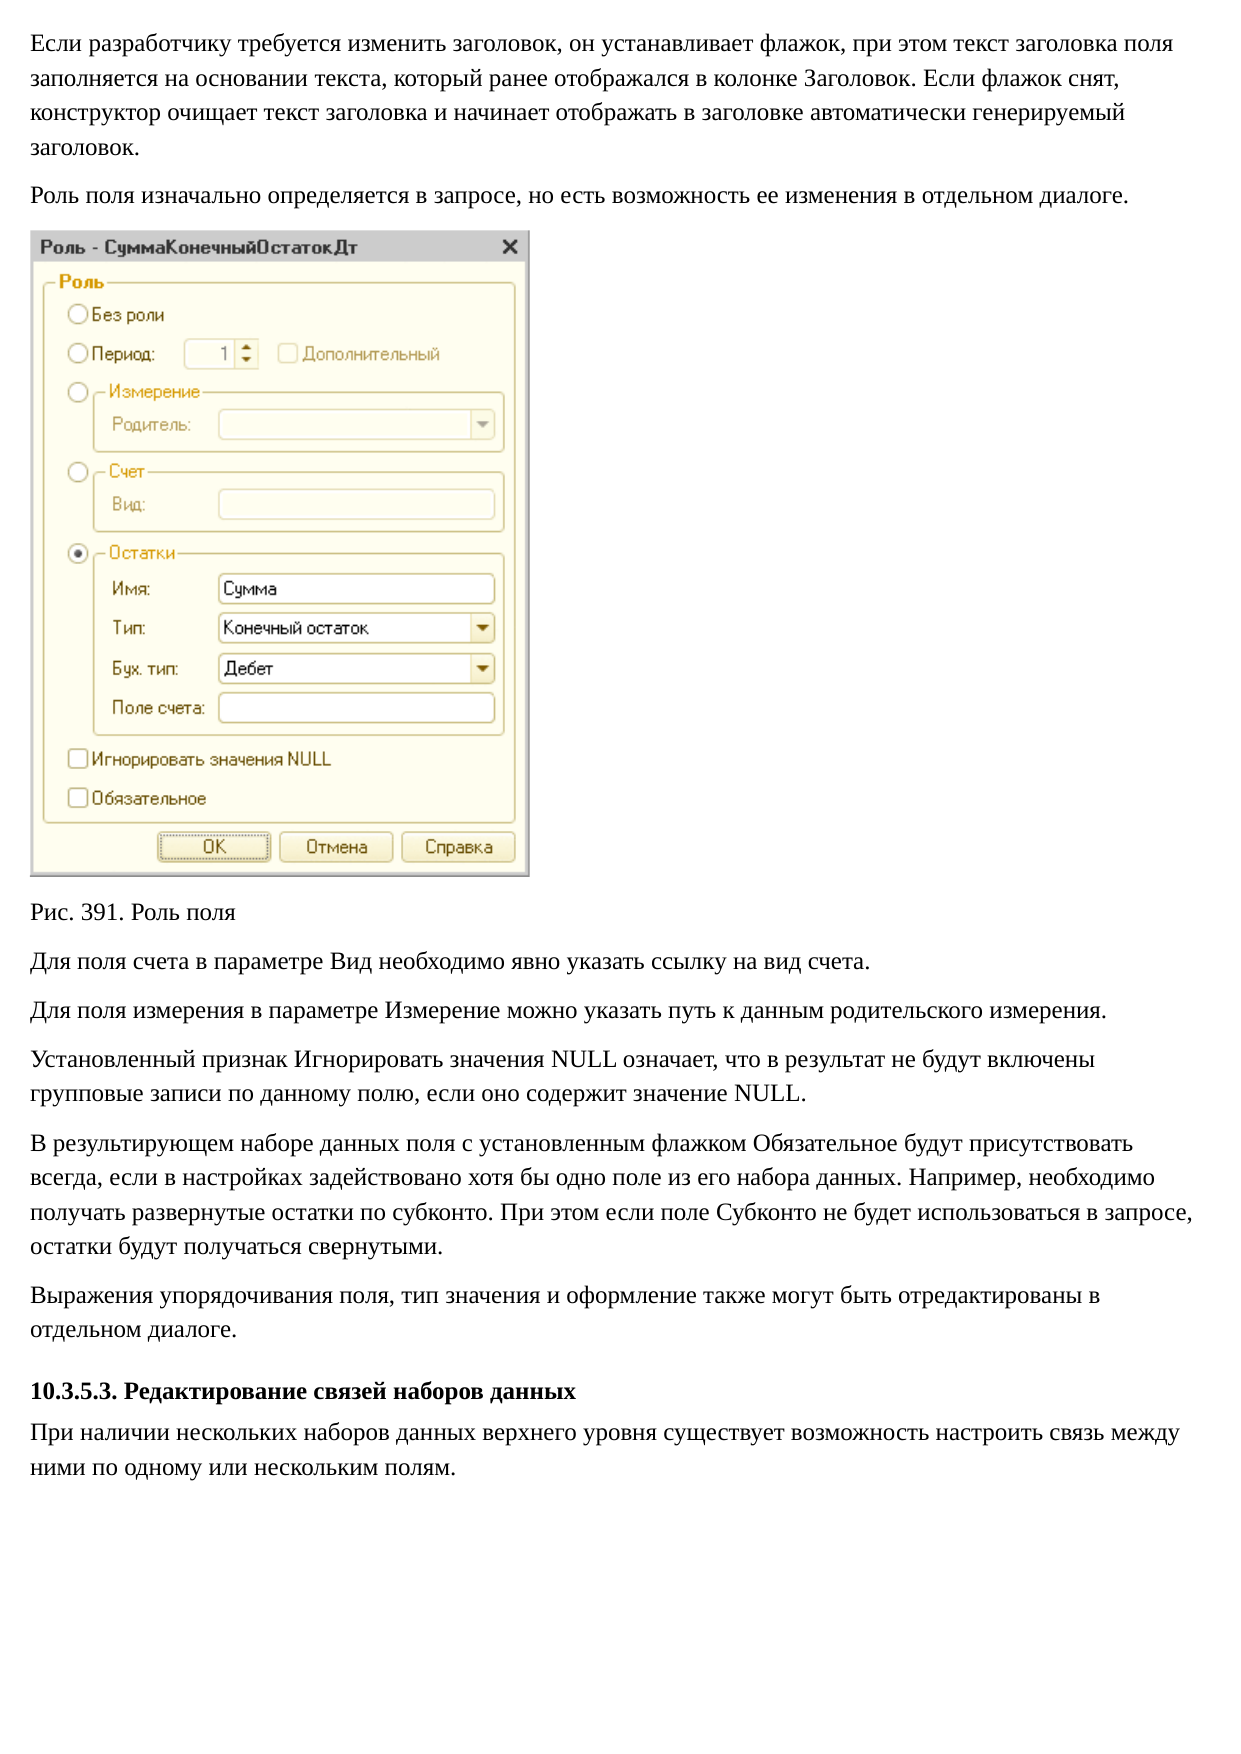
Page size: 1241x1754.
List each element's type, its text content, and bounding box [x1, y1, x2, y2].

text В результирующем наборе данных поля с установленным флажком Обязательное будут присутствовать всегда, если в настройках задействовано хотя бы одно поле из его набора данных. Например, необходимо получать развернутые остатки по субконто. При этом если поле Субконто не будет использоваться в запросе, остатки будут получаться свернутыми. [30, 1128, 1211, 1260]
text Рис. 391. Роль поля [30, 897, 1211, 926]
text Для поля измерения в параметре Измерение можно указать путь к данным родительского измерения. [30, 995, 1211, 1024]
text Установленный признак Игнорировать значения NULL означает, что в результат не будут включены групповые записи по данному полю, если оно содержит значение NULL. [30, 1044, 1211, 1107]
text Роль поля изначально определяется в запросе, но есть возможность ее изменения в отдельном диалоге. [30, 181, 1211, 209]
text Выражения упорядочивания поля, тип значения и оформление также могут быть отредактированы в отдельном диалоге. [30, 1280, 1211, 1343]
text Если разработчику требуется изменить заголовок, он устанавливает флажок, при этом текст заголовка поля заполняется на основании текста, который ранее отображался в колонке Заголовок. Если флажок снят, конструктор очищает текст заголовка и начинает отображать в заголовке автоматически генерируемый заголовок. [30, 28, 1211, 160]
picture [29, 229, 530, 877]
text При наличии нескольких наборов данных верхнего уровня существует возможность настроить связь между ними по одному или нескольким полям. [30, 1417, 1211, 1481]
subtitle 10.3.5.3. Редактирование связей наборов данных [30, 1376, 1211, 1405]
text Для поля счета в параметре Вид необходимо явно указать ссылку на вид счета. [30, 946, 1211, 975]
